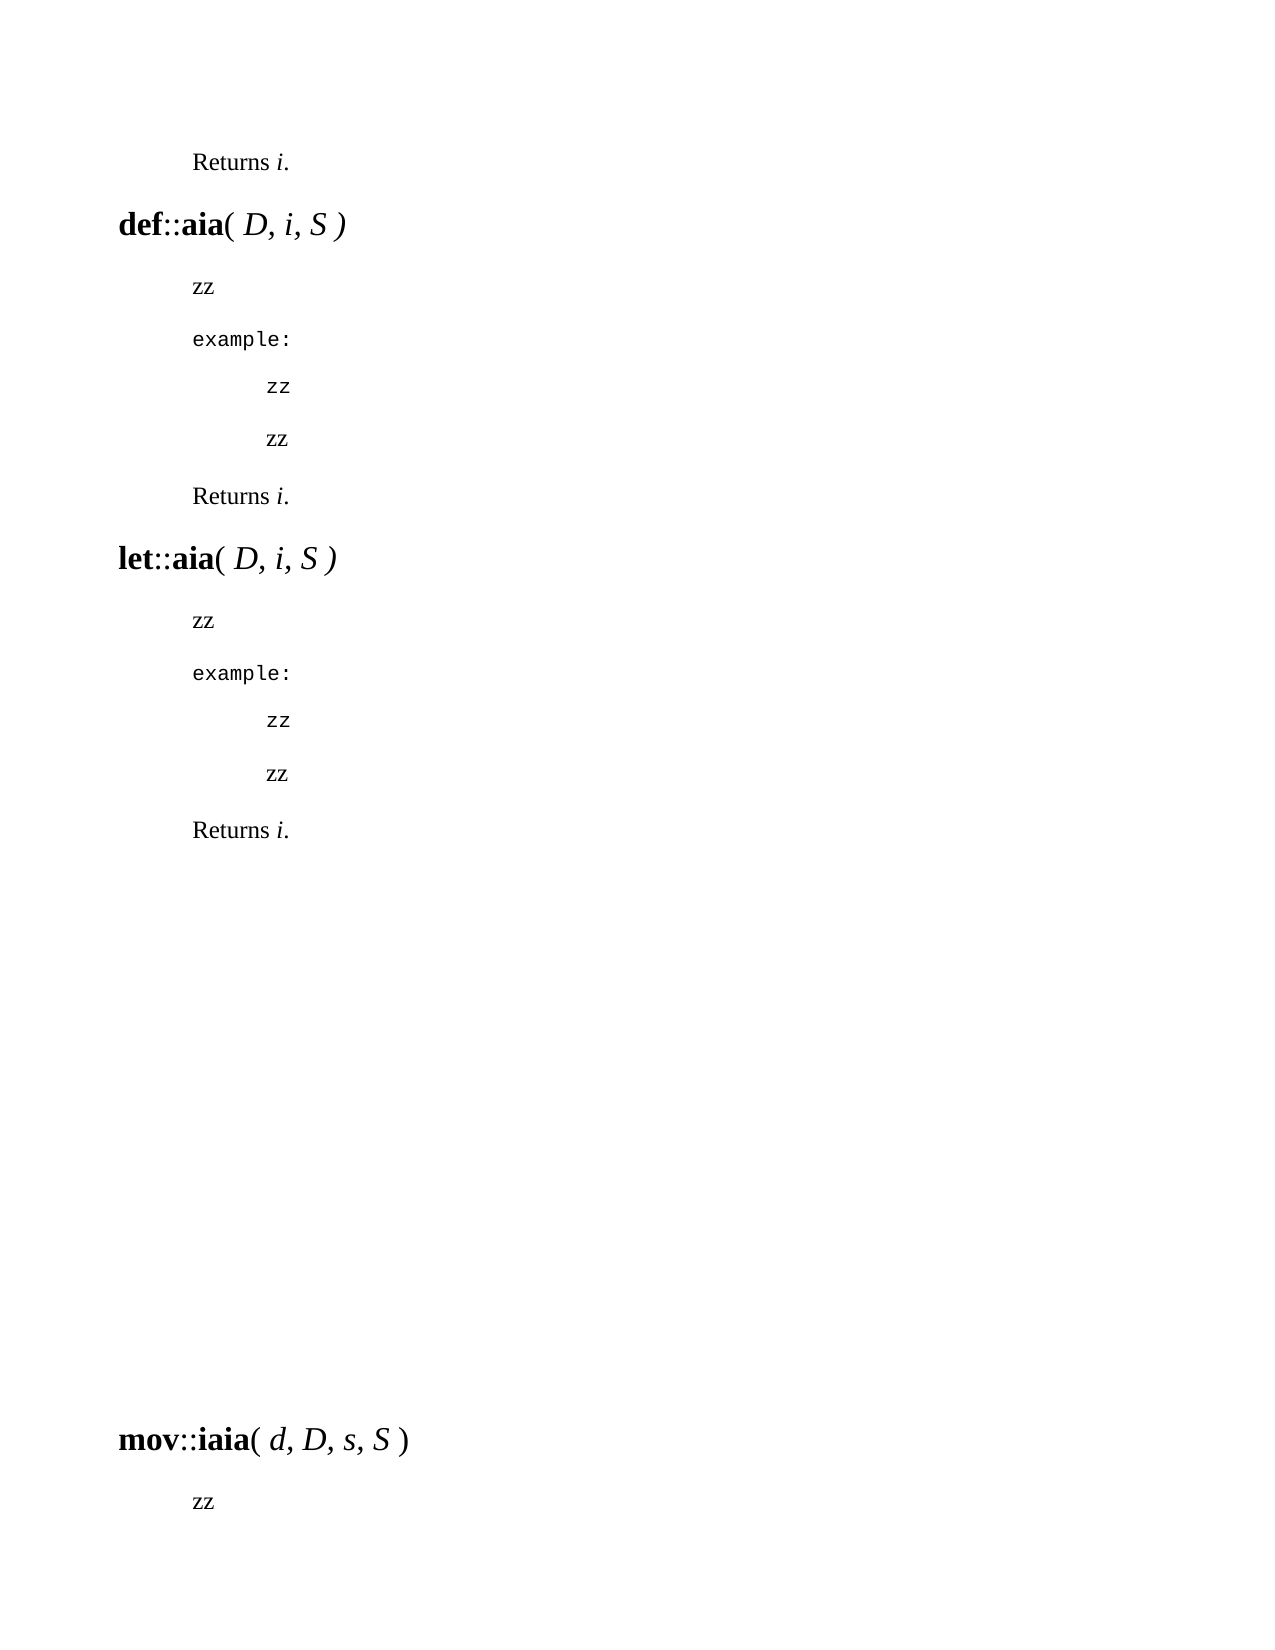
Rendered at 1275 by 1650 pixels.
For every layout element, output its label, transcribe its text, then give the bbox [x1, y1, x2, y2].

text zz [118, 423, 1157, 452]
text zz [118, 606, 1157, 634]
text let::aia( D, i, S ) [118, 538, 1157, 577]
text zz [118, 710, 1157, 734]
text Returns i. [118, 481, 1157, 510]
text zz [118, 1486, 1157, 1515]
text Returns i. [118, 815, 1157, 844]
text Returns i. [118, 147, 1157, 176]
text zz [118, 758, 1157, 786]
text example: [118, 663, 1157, 687]
text def::aia( D, i, S ) [118, 204, 1157, 243]
text example: [118, 329, 1157, 353]
text zz [118, 376, 1157, 400]
text zz [118, 271, 1157, 300]
text mov::iaia( d, D, s, S ) [118, 1419, 1157, 1457]
